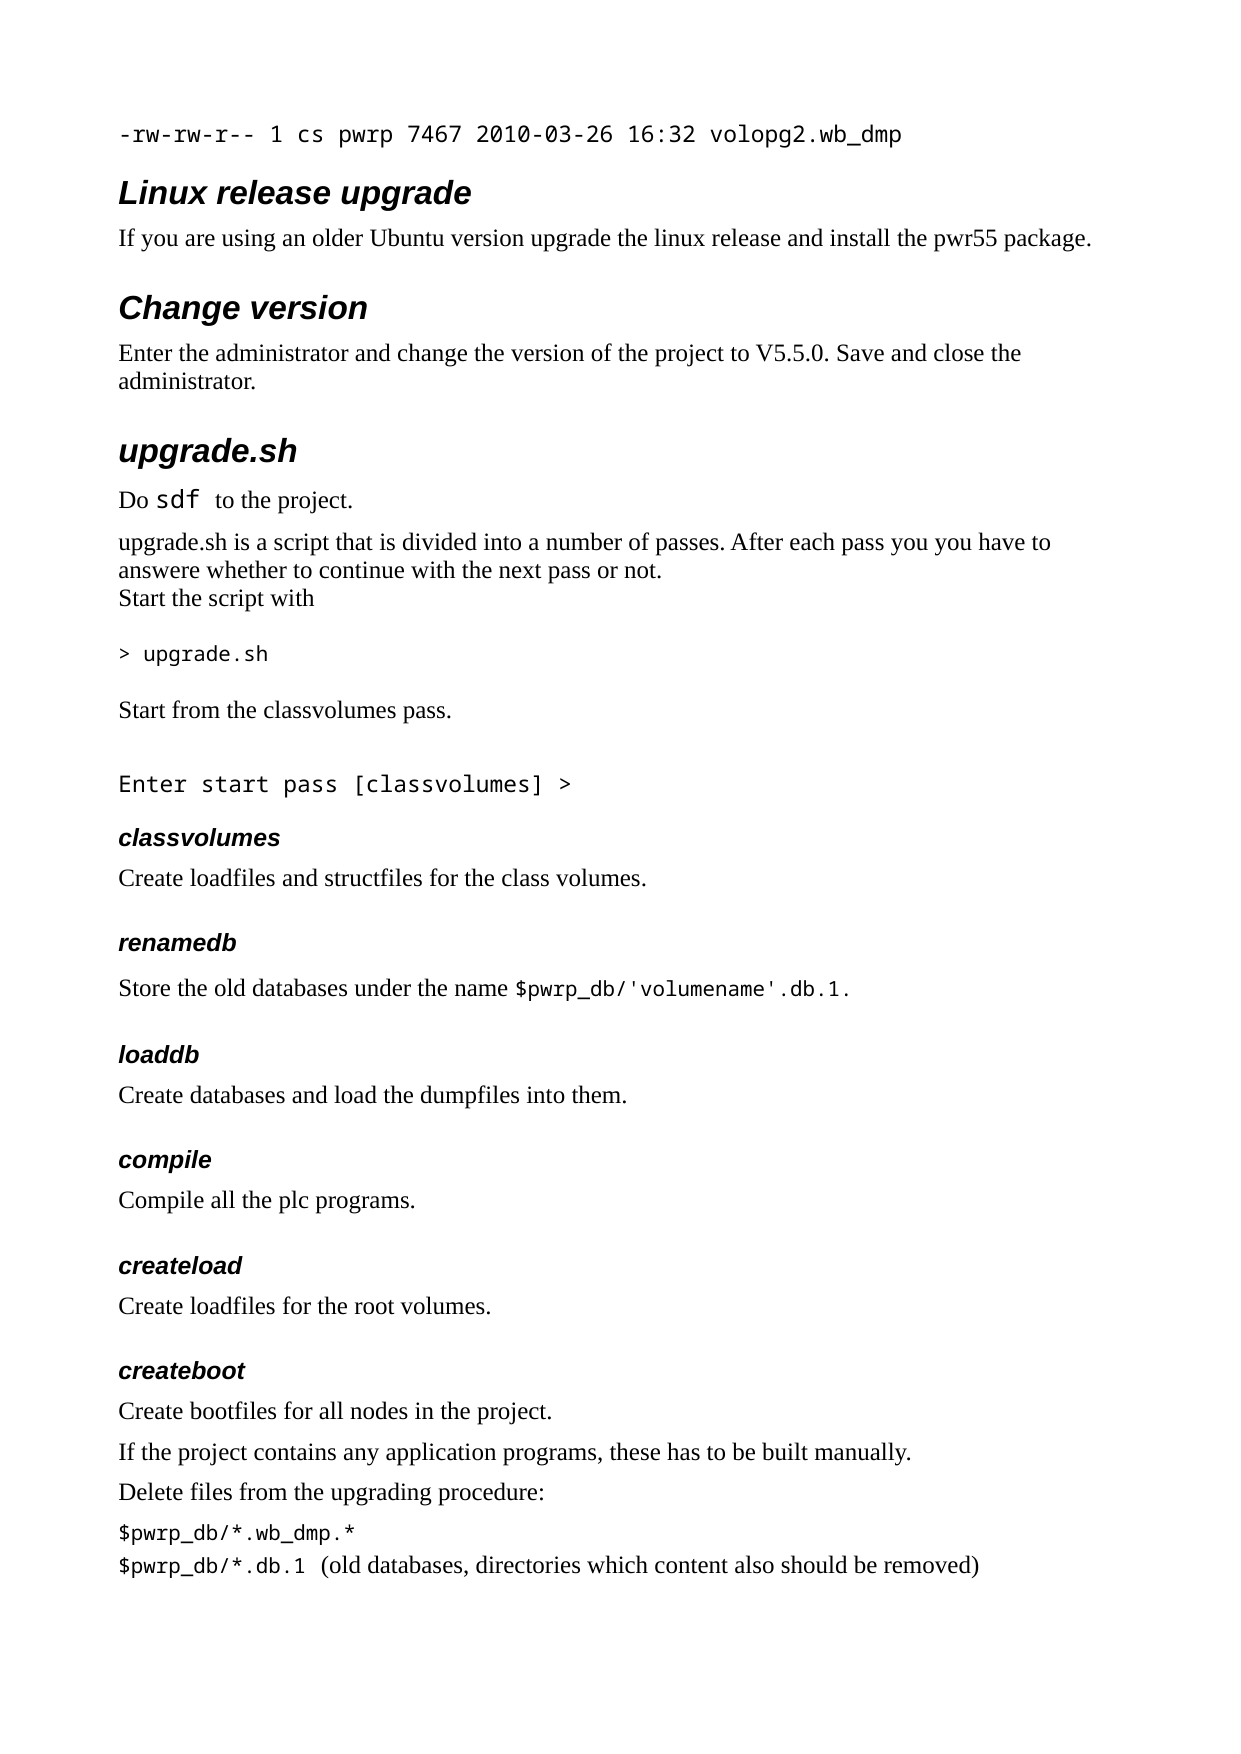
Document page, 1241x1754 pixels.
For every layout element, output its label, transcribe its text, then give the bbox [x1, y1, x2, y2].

text Store the old databases under the name $pwrp_db/'volumename'.db.1. [118, 969, 1122, 1003]
subtitle Linux release upgrade [118, 174, 1122, 212]
text $pwrp_db/*.db.1 (old databases, directories which content also should be removed) [118, 1547, 1122, 1581]
text If you are using an older Ubuntu version upgrade the linux release and install the pwr55 package. [118, 224, 1122, 252]
text Start the script with [118, 584, 1122, 612]
text Do sdf to the project. [118, 482, 1122, 516]
text Enter start pass [classvolumes] > [118, 768, 1122, 799]
subtitle renamedb [118, 929, 1122, 957]
text $pwrp_db/*.wb_dmp.* [118, 1518, 1122, 1547]
text Enter the administrator and change the version of the project to V5.5.0. Save and close the administrator. [118, 339, 1122, 394]
text Create loadfiles for the root volumes. [118, 1292, 1122, 1320]
subtitle compile [118, 1146, 1122, 1174]
text upgrade.sh is a script that is divided into a number of passes. After each pass you you have to answere whether to continue with the next pass or not. [118, 528, 1122, 584]
subtitle loaddb [118, 1041, 1122, 1069]
subtitle createboot [118, 1357, 1122, 1385]
subtitle classvolumes [118, 824, 1122, 852]
text > upgrade.sh [118, 639, 1122, 668]
subtitle Change version [118, 289, 1122, 327]
text Create bootfiles for all nodes in the project. [118, 1397, 1122, 1425]
text Delete files from the upgrading procedure: [118, 1478, 1122, 1506]
text Create databases and load the dumpfiles into them. [118, 1081, 1122, 1109]
text -rw-rw-r-- 1 cs pwrp 7467 2010-03-26 16:32 volopg2.wb_dmp [118, 118, 1122, 149]
subtitle upgrade.sh [118, 432, 1122, 469]
text Start from the classvolumes pass. [118, 696, 1122, 724]
subtitle createload [118, 1252, 1122, 1279]
text Create loadfiles and structfiles for the class volumes. [118, 864, 1122, 892]
text Compile all the plc programs. [118, 1187, 1122, 1214]
text If the project contains any application programs, these has to be built manually. [118, 1438, 1122, 1465]
